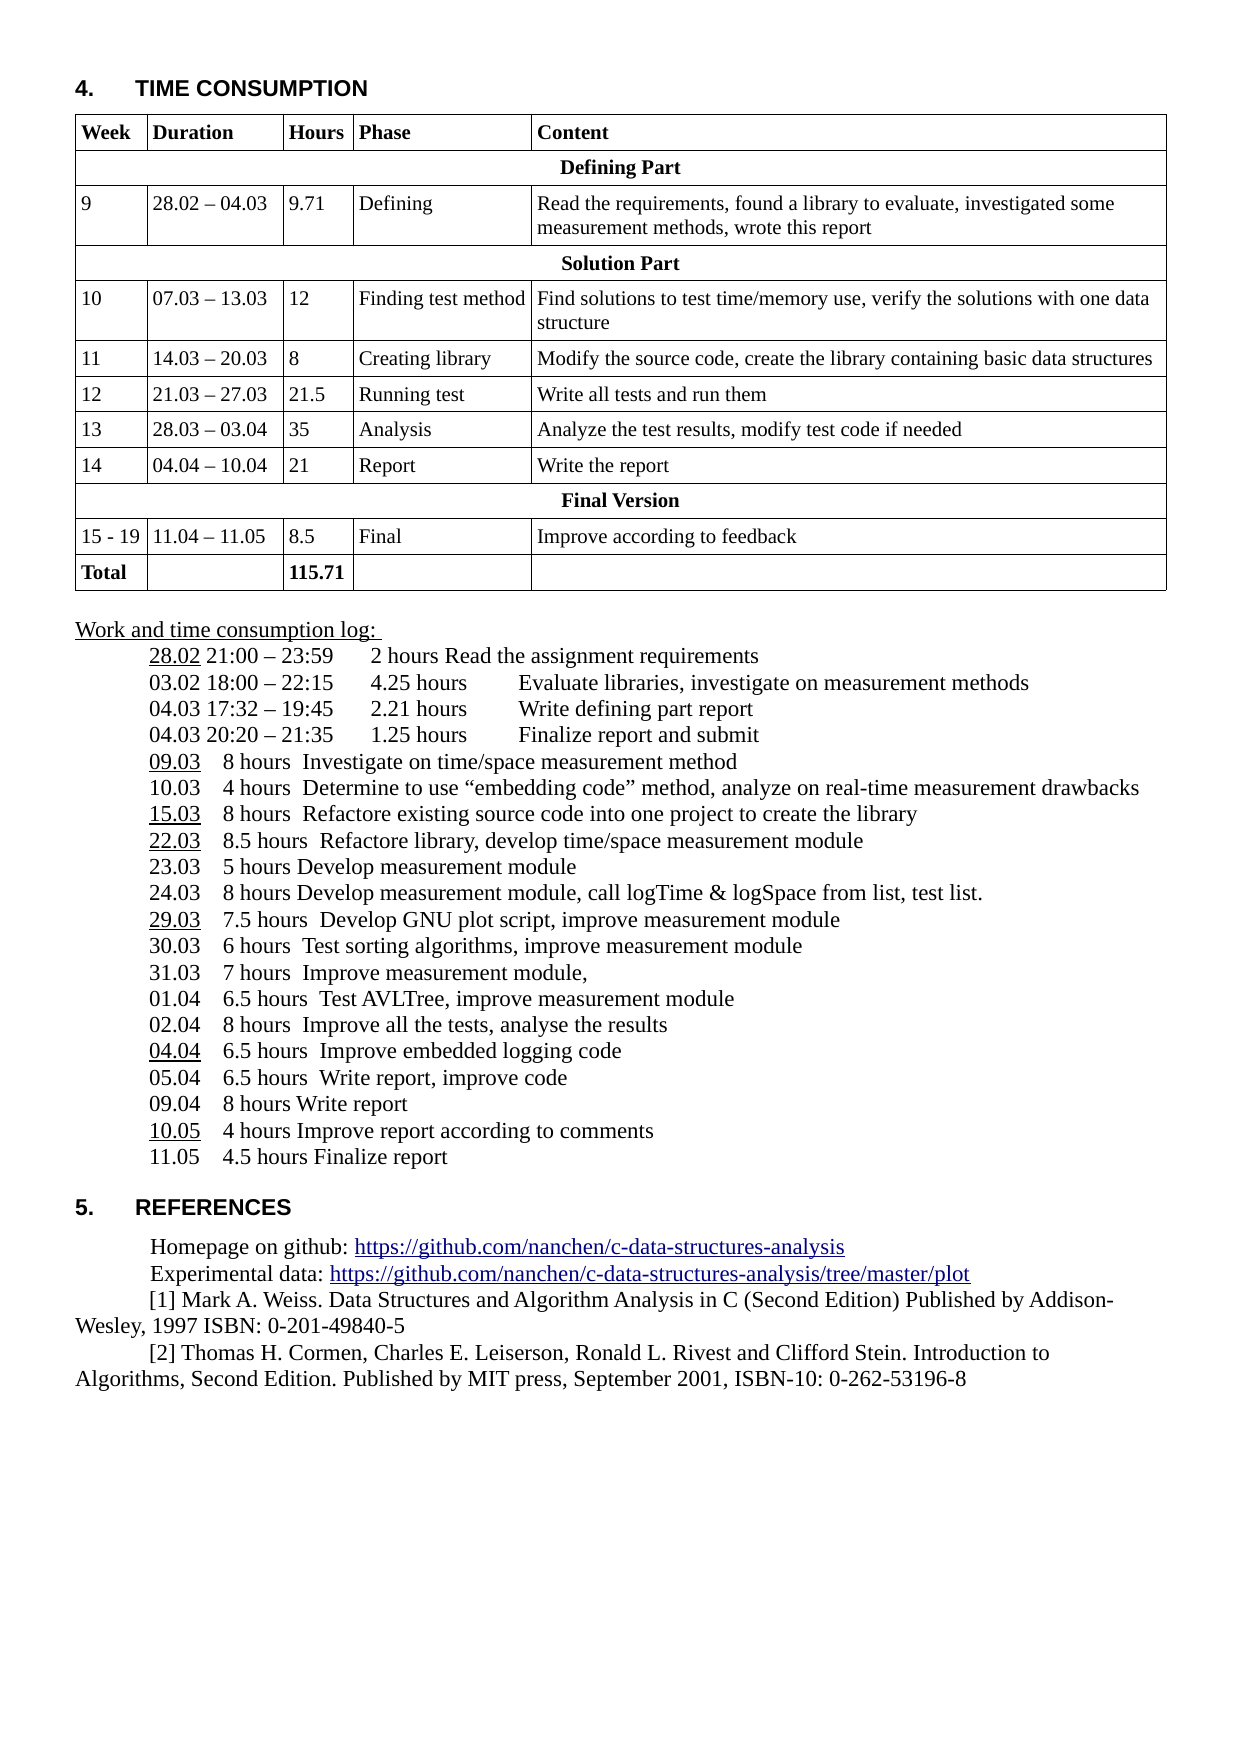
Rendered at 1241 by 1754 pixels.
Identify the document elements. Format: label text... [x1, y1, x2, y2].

list Homepage on github: https://github.com/nanchen/c-data-structures-analysis [112, 1233, 1165, 1259]
table_cell 07.03 – 13.03 [148, 281, 283, 340]
table_cell 12 [284, 281, 353, 340]
table_cell 21 [284, 448, 353, 483]
text 04.03 20:20 – 21:35 1.25 hours Finalize report and submit [75, 721, 1165, 748]
table_cell 115.71 [284, 555, 353, 589]
table_cell 14.03 – 20.03 [148, 341, 283, 376]
table_header Hours [284, 115, 353, 149]
table_cell Report [354, 448, 531, 483]
list Experimental data: https://github.com/nanchen/c-data-structures-analysis/tree/master/plot [112, 1259, 1165, 1286]
table_cell Modify the source code, create the library containing basic data structures [532, 341, 1166, 376]
table_cell 35 [284, 412, 353, 447]
table_header Content [532, 115, 1166, 149]
text 05.04 6.5 hours Write report, improve code [75, 1064, 1165, 1090]
table_cell Defining Part [76, 151, 1166, 185]
text [1] Mark A. Weiss. Data Structures and Algorithm Analysis in C (Second Edition) Published by Addison-Wesley, 1997 ISBN: 0-201-49840-5 [75, 1286, 1165, 1339]
table_cell [354, 555, 531, 589]
subtitle References [75, 1194, 1165, 1221]
table_cell Creating library [354, 341, 531, 376]
text 29.03 7.5 hours Develop GNU plot script, improve measurement module [75, 906, 1165, 932]
table_cell 21.03 – 27.03 [148, 377, 283, 411]
text 04.03 17:32 – 19:45 2.21 hours Write defining part report [75, 695, 1165, 721]
text 10.03 4 hours Determine to use “embedding code” method, analyze on real-time measurement drawbacks [75, 774, 1165, 800]
table_cell Total [76, 555, 147, 589]
table_cell 10 [76, 281, 147, 340]
table_cell [148, 555, 283, 589]
text 30.03 6 hours Test sorting algorithms, improve measurement module [75, 932, 1165, 958]
table_cell Finding test method [354, 281, 531, 340]
table_header Week [76, 115, 147, 149]
table_cell Defining [354, 186, 531, 245]
subtitle Time consumption [75, 75, 1165, 101]
text 09.03 8 hours Investigate on time/space measurement method [75, 748, 1165, 774]
table_cell 9.71 [284, 186, 353, 245]
table_cell Improve according to feedback [532, 519, 1166, 554]
text 09.04 8 hours Write report [75, 1090, 1165, 1117]
table_cell 28.03 – 03.04 [148, 412, 283, 447]
table_cell Running test [354, 377, 531, 411]
table_cell Solution Part [76, 246, 1166, 280]
text 22.03 8.5 hours Refactore library, develop time/space measurement module [75, 827, 1165, 853]
table_cell Final Version [76, 484, 1166, 518]
table_cell Write all tests and run them [532, 377, 1166, 411]
table_cell 13 [76, 412, 147, 447]
text 23.03 5 hours Develop measurement module [75, 853, 1165, 879]
text 03.02 18:00 – 22:15 4.25 hours Evaluate libraries, investigate on measurement methods [75, 669, 1165, 695]
text Work and time consumption log: 28.02 21:00 – 23:59 2 hours Read the assignment requirements [75, 616, 1165, 669]
text 31.03 7 hours Improve measurement module, [75, 958, 1165, 985]
table_cell 12 [76, 377, 147, 411]
table_cell Analysis [354, 412, 531, 447]
text 11.05 4.5 hours Finalize report [75, 1143, 1165, 1169]
text 10.05 4 hours Improve report according to comments [75, 1117, 1165, 1143]
text 04.04 6.5 hours Improve embedded logging code [75, 1038, 1165, 1064]
table_cell Analyze the test results, modify test code if needed [532, 412, 1166, 447]
table_cell 04.04 – 10.04 [148, 448, 283, 483]
table_cell 14 [76, 448, 147, 483]
table_cell 11.04 – 11.05 [148, 519, 283, 554]
table_header Duration [148, 115, 283, 149]
table_cell 8.5 [284, 519, 353, 554]
text 02.04 8 hours Improve all the tests, analyse the results [75, 1011, 1165, 1038]
table_cell 9 [76, 186, 147, 245]
table_cell [532, 555, 1166, 589]
table_cell Final [354, 519, 531, 554]
table_cell 28.02 – 04.03 [148, 186, 283, 245]
text [2] Thomas H. Cormen, Charles E. Leiserson, Ronald L. Rivest and Clifford Stein. Introduction to Algorithms, Second Edition. Published by MIT press, September 2001, ISBN-10: 0-262-53196-8 [75, 1339, 1165, 1391]
table_cell 8 [284, 341, 353, 376]
table_cell Find solutions to test time/memory use, verify the solutions with one data structure [532, 281, 1166, 340]
table_cell 15 - 19 [76, 519, 147, 554]
text 01.04 6.5 hours Test AVLTree, improve measurement module [75, 985, 1165, 1011]
text 15.03 8 hours Refactore existing source code into one project to create the library [75, 800, 1165, 827]
table_cell 11 [76, 341, 147, 376]
table_cell Write the report [532, 448, 1166, 483]
text 24.03 8 hours Develop measurement module, call logTime & logSpace from list, test list. [75, 879, 1165, 906]
table_cell 21.5 [284, 377, 353, 411]
table_cell Read the requirements, found a library to evaluate, investigated some measurement methods, wrote this report [532, 186, 1166, 245]
table_header Phase [354, 115, 531, 149]
